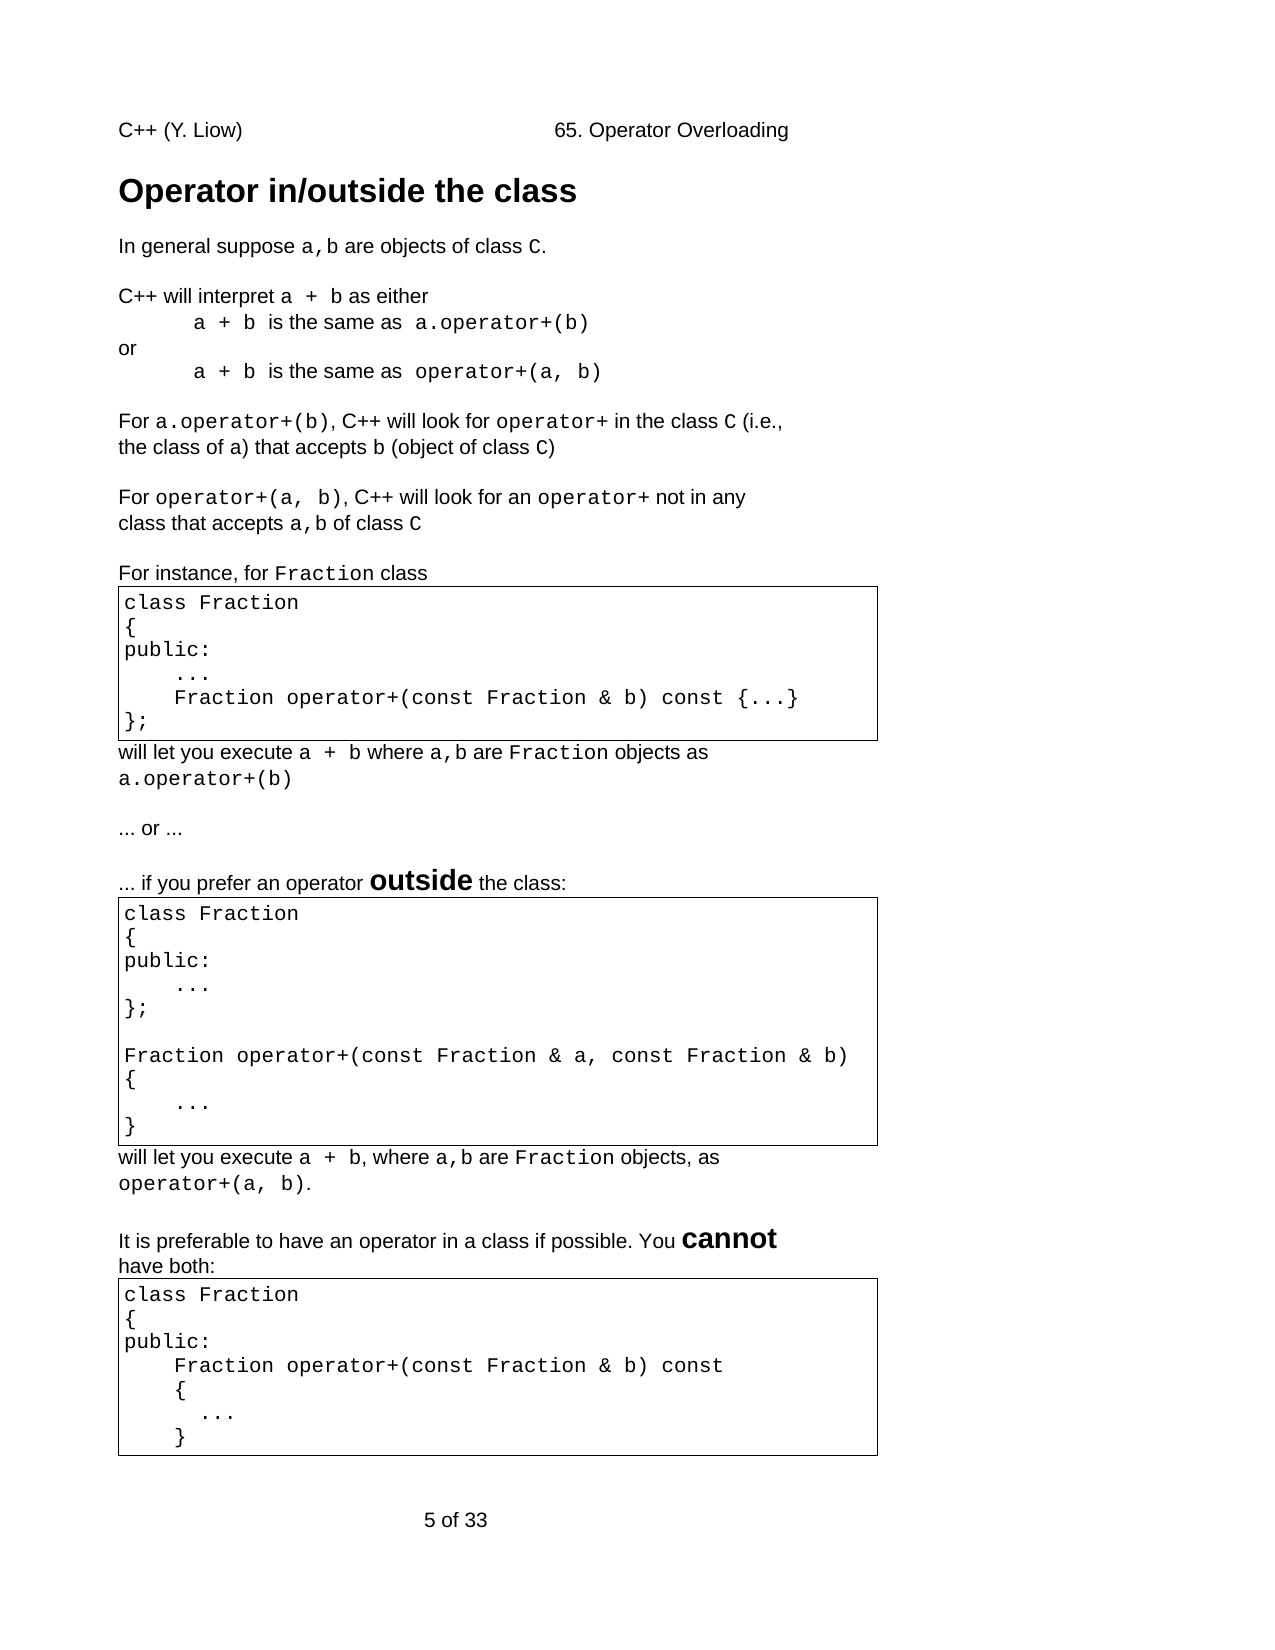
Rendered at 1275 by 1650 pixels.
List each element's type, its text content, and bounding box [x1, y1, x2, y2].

text For a.operator+(b), C++ will look for operator+ in the class C (i.e., the class of a) that accepts b (object of class C) [118, 409, 793, 461]
text ... if you prefer an operator outside the class: [118, 863, 793, 897]
text For instance, for Fraction class [118, 560, 793, 586]
table_header class Fraction { public: ... Fraction operator+(const Fraction & b) const {...} }; [119, 587, 877, 740]
text a + b is the same as operator+(a, b) [118, 359, 793, 385]
text In general suppose a,b are objects of class C. [118, 234, 793, 260]
text It is preferable to have an operator in a class if possible. You cannot have both: [118, 1221, 793, 1278]
text or [118, 335, 793, 359]
text will let you execute a + b, where a,b are Fraction objects, as operator+(a, b). [118, 1146, 793, 1197]
table_header class Fraction { public: ... }; Fraction operator+(const Fraction & a, const Fraction & b) { ... } [119, 898, 877, 1145]
text a + b is the same as a.operator+(b) [118, 309, 793, 335]
text Operator in/outside the class [118, 172, 793, 210]
text will let you execute a + b where a,b are Fraction objects as a.operator+(b) [118, 741, 793, 791]
table_header class Fraction { public: Fraction operator+(const Fraction & b) const { ... } [119, 1279, 877, 1455]
text C++ will interpret a + b as either [118, 284, 793, 309]
text ... or ... [118, 815, 793, 839]
text For operator+(a, b), C++ will look for an operator+ not in any class that accepts a,b of class C [118, 485, 793, 536]
